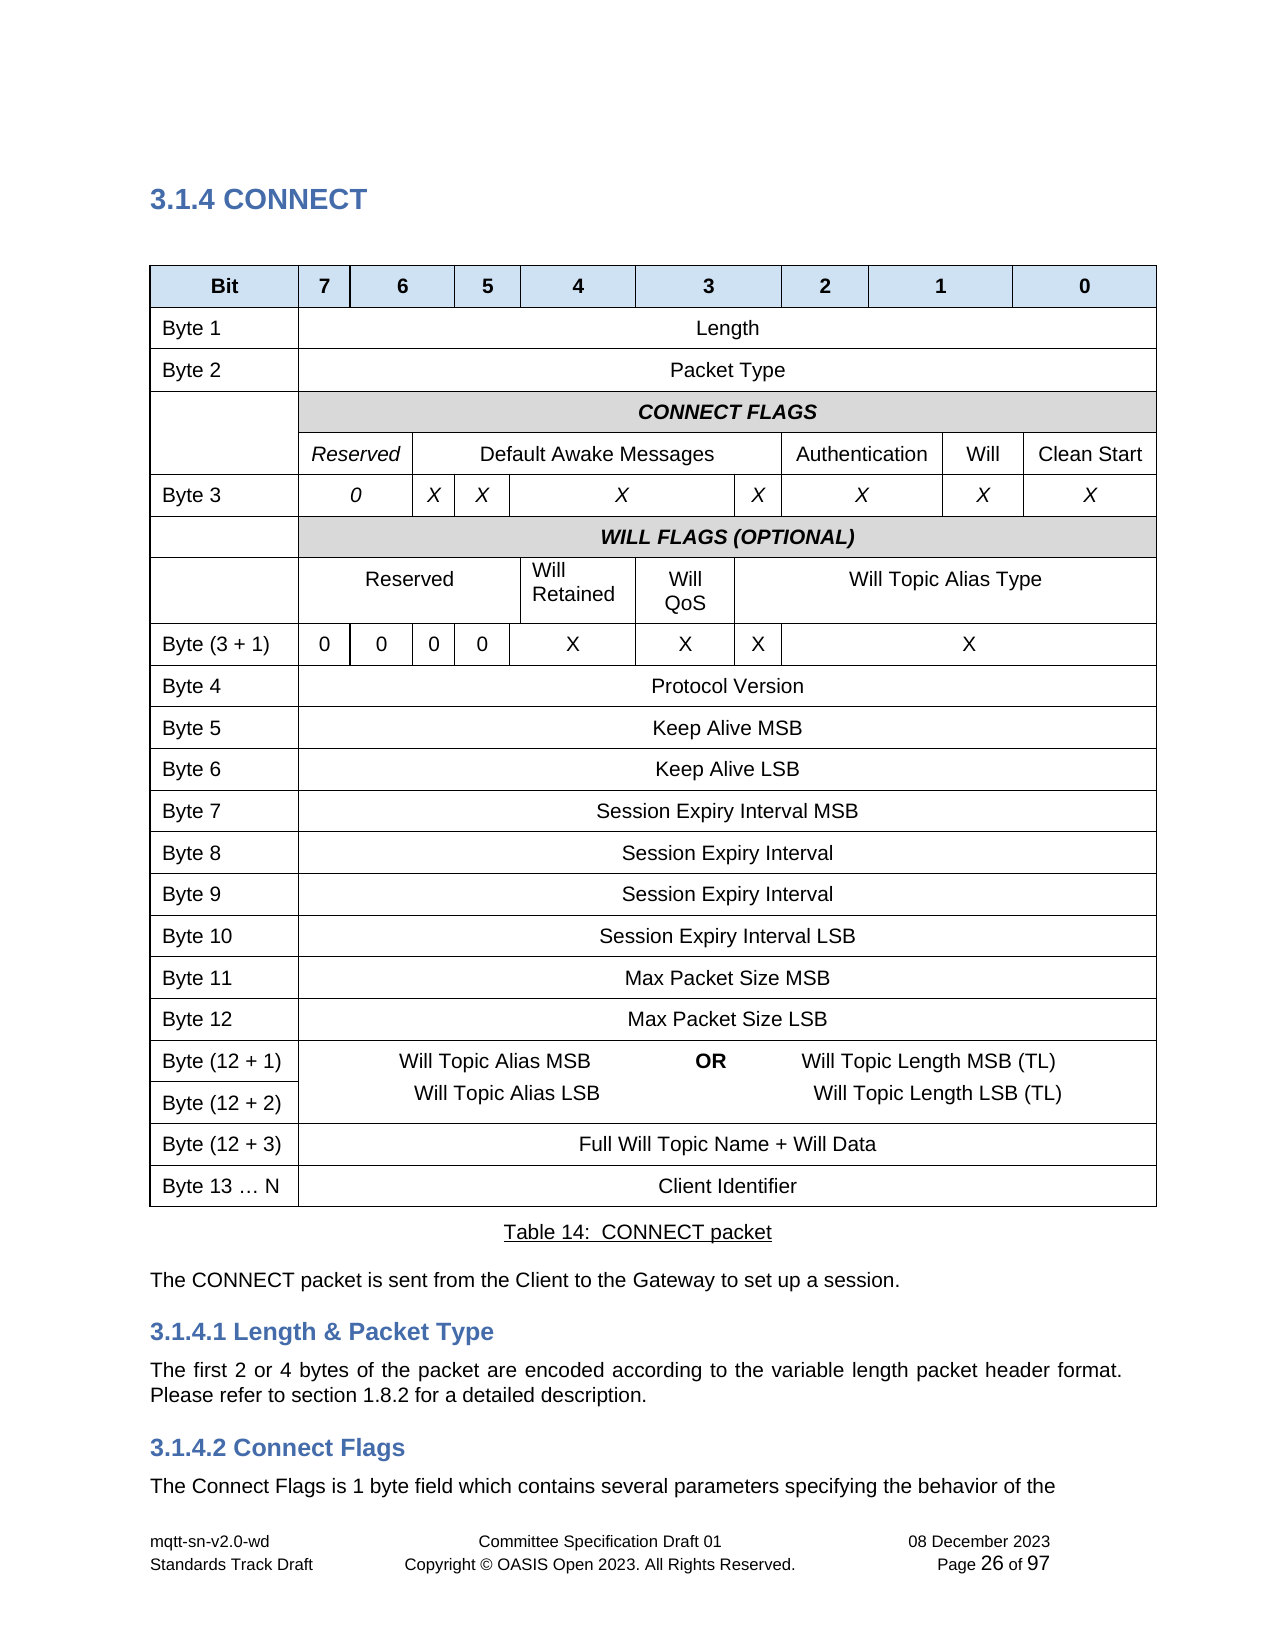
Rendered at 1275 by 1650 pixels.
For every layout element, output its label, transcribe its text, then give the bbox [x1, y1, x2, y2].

table_cell Byte 8 [151, 832, 298, 873]
subtitle 3.1.4 CONNECT [150, 182, 1125, 216]
table_cell 0 [455, 624, 509, 664]
table_cell [151, 558, 298, 623]
table_cell Max Packet Size MSB [299, 957, 1156, 998]
table_cell Full Will Topic Name + Will Data [299, 1124, 1156, 1164]
table_cell Byte (12 + 2) [151, 1082, 298, 1123]
table_cell X [782, 624, 1156, 664]
table_cell Client Identifier [299, 1166, 1156, 1206]
table_cell CONNECT FLAGS [299, 392, 1156, 432]
table_cell 0 [351, 624, 412, 664]
table_cell 0 [299, 475, 412, 516]
table_cell X [1024, 475, 1156, 516]
table_cell X [636, 624, 734, 664]
table_header 6 [351, 266, 454, 307]
table_cell Will [943, 433, 1023, 474]
table_cell [151, 517, 298, 557]
text The Connect Flags is 1 byte field which contains several parameters specifying the behavior of the [150, 1474, 1125, 1498]
table_cell Byte 12 [151, 999, 298, 1039]
table_cell 0 [413, 624, 454, 664]
table_cell X [510, 624, 635, 664]
table_cell X [510, 475, 734, 516]
table_cell Byte 7 [151, 791, 298, 831]
table_cell X [455, 475, 509, 516]
table_cell Session Expiry Interval MSB [299, 791, 1156, 831]
table_cell X [943, 475, 1023, 516]
table_cell Protocol Version [299, 666, 1156, 706]
table_cell Length [299, 308, 1156, 348]
table_cell Byte 1 [151, 308, 298, 348]
table_cell Byte 10 [151, 916, 298, 956]
table_cell Clean Start [1024, 433, 1156, 474]
text The first 2 or 4 bytes of the packet are encoded according to the variable length packet header format. Please refer to section 1.8.2 for a detailed description. [150, 1358, 1124, 1407]
table_cell Authentication [782, 433, 942, 474]
table_cell Packet Type [299, 349, 1156, 391]
table_cell WILL FLAGS (OPTIONAL) [299, 517, 1156, 557]
table_cell Keep Alive LSB [299, 749, 1156, 789]
table_cell X [735, 624, 781, 664]
table_header 5 [455, 266, 520, 307]
table_cell Byte (12 + 3) [151, 1124, 298, 1164]
table_cell Will Topic Alias Type [735, 558, 1156, 623]
subtitle 3.1.4.1 Length & Packet Type [150, 1317, 1125, 1346]
table_cell Session Expiry Interval [299, 874, 1156, 914]
table_cell Max Packet Size LSB [299, 999, 1156, 1039]
table_cell X [413, 475, 454, 516]
table_cell Default Awake Messages [413, 433, 781, 474]
table_header 7 [299, 266, 349, 307]
table_header 0 [1013, 266, 1156, 307]
table_cell Byte (3 + 1) [151, 624, 298, 664]
table_cell Will QoS [636, 558, 734, 623]
table_cell X [782, 475, 942, 516]
table_cell Will Topic Alias MSB OR Will Topic Length MSB (TL) Will Topic Alias LSB Will Topic Length LSB (TL) [299, 1041, 1156, 1123]
table_header 2 [782, 266, 868, 307]
text Table 14: CONNECT packet [150, 1220, 1125, 1244]
table_cell Will Retained [521, 558, 635, 623]
table_cell Byte 5 [151, 707, 298, 748]
table_cell Session Expiry Interval LSB [299, 916, 1156, 956]
table_cell Byte 9 [151, 874, 298, 914]
table_cell Byte 11 [151, 957, 298, 998]
table_cell Reserved [299, 433, 412, 474]
table_cell Byte (12 + 1) [151, 1041, 298, 1081]
table_cell Byte 2 [151, 349, 298, 391]
table_header 3 [636, 266, 781, 307]
table_cell Byte 3 [151, 475, 298, 516]
table_cell [151, 392, 298, 474]
table_cell Byte 6 [151, 749, 298, 789]
table_cell Byte 13 … N [151, 1166, 298, 1206]
table_header 1 [869, 266, 1012, 307]
table_cell Byte 4 [151, 666, 298, 706]
text The CONNECT packet is sent from the Client to the Gateway to set up a session. [150, 1268, 1125, 1292]
table_cell Keep Alive MSB [299, 707, 1156, 748]
table_cell 0 [299, 624, 349, 664]
table_header Bit [151, 266, 298, 307]
table_cell Session Expiry Interval [299, 832, 1156, 873]
table_cell X [735, 475, 781, 516]
table_cell Reserved [299, 558, 520, 623]
table_header 4 [521, 266, 635, 307]
subtitle 3.1.4.2 Connect Flags [150, 1432, 1125, 1461]
